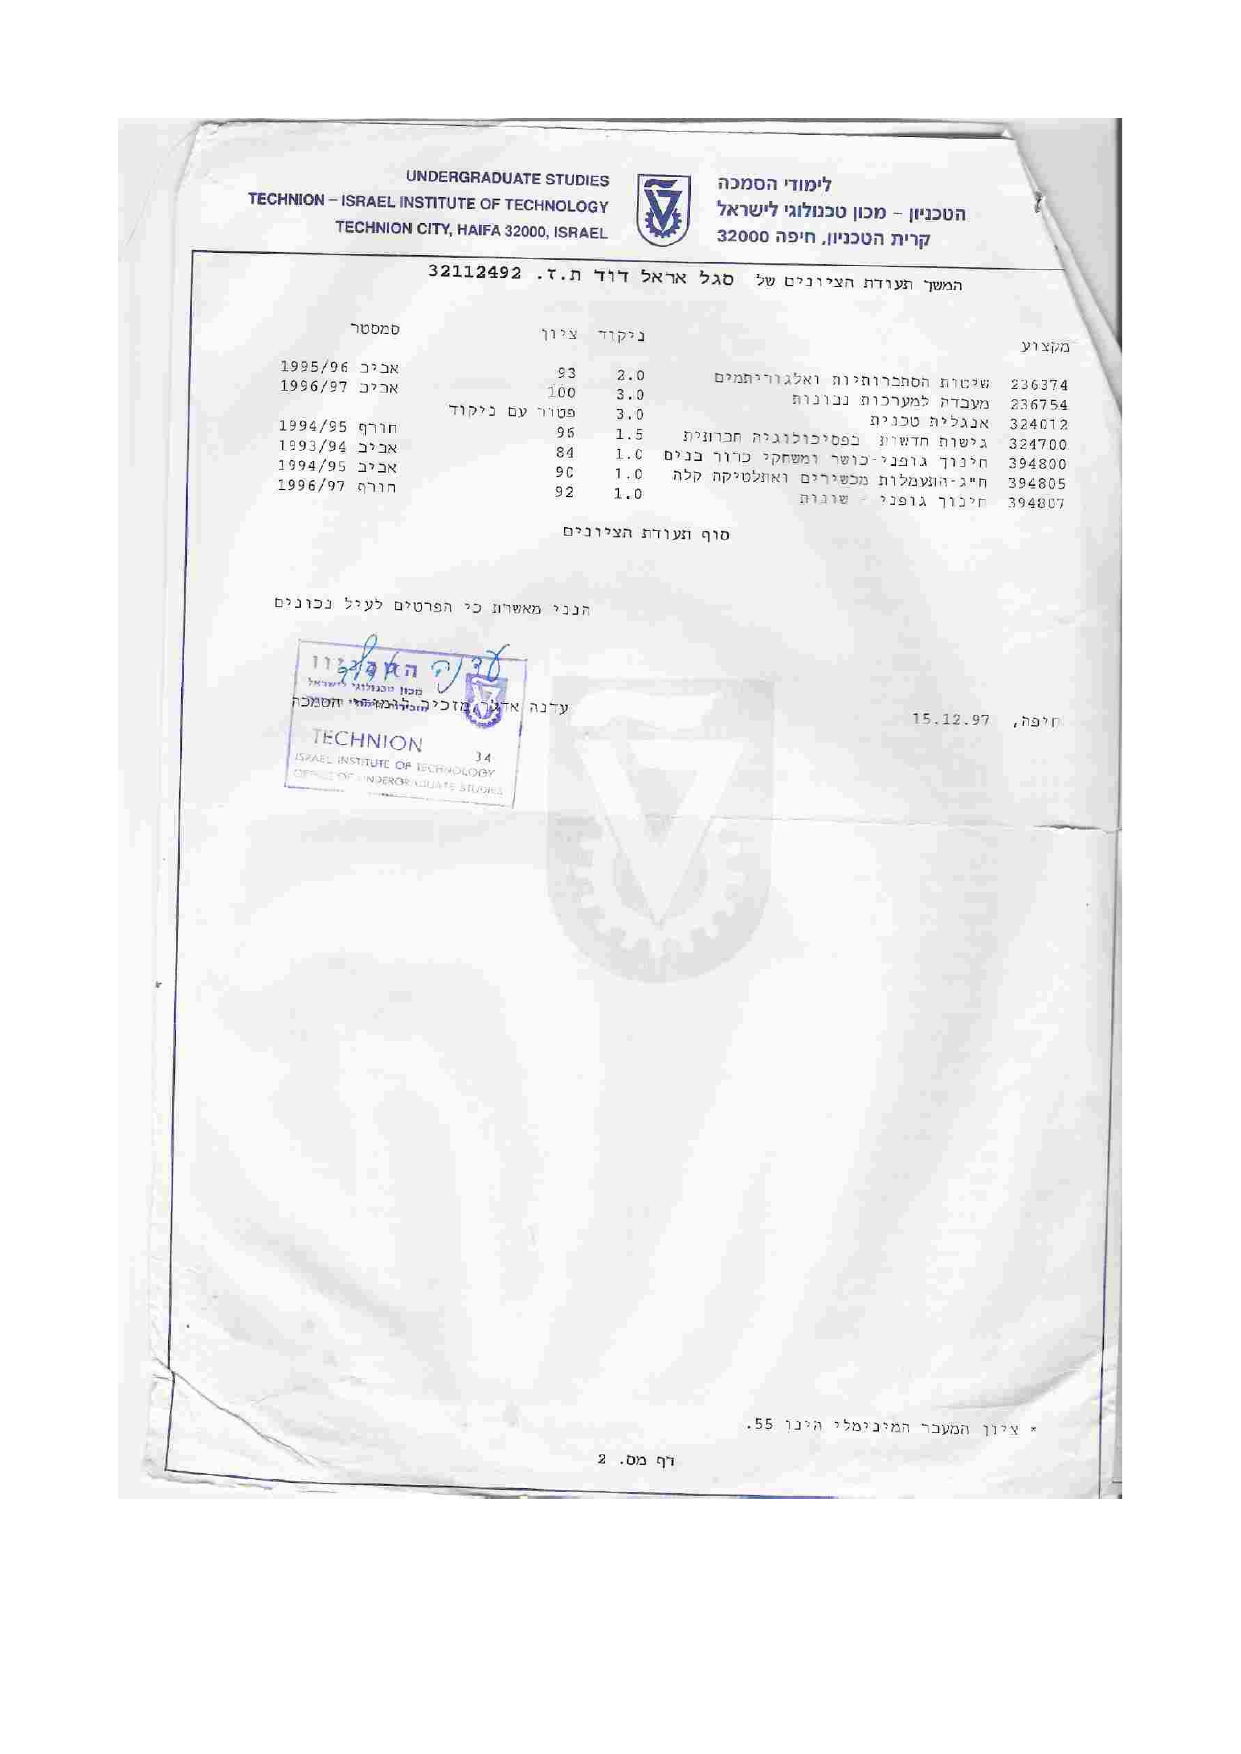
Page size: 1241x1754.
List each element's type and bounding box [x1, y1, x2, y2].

picture [118, 118, 1123, 1499]
